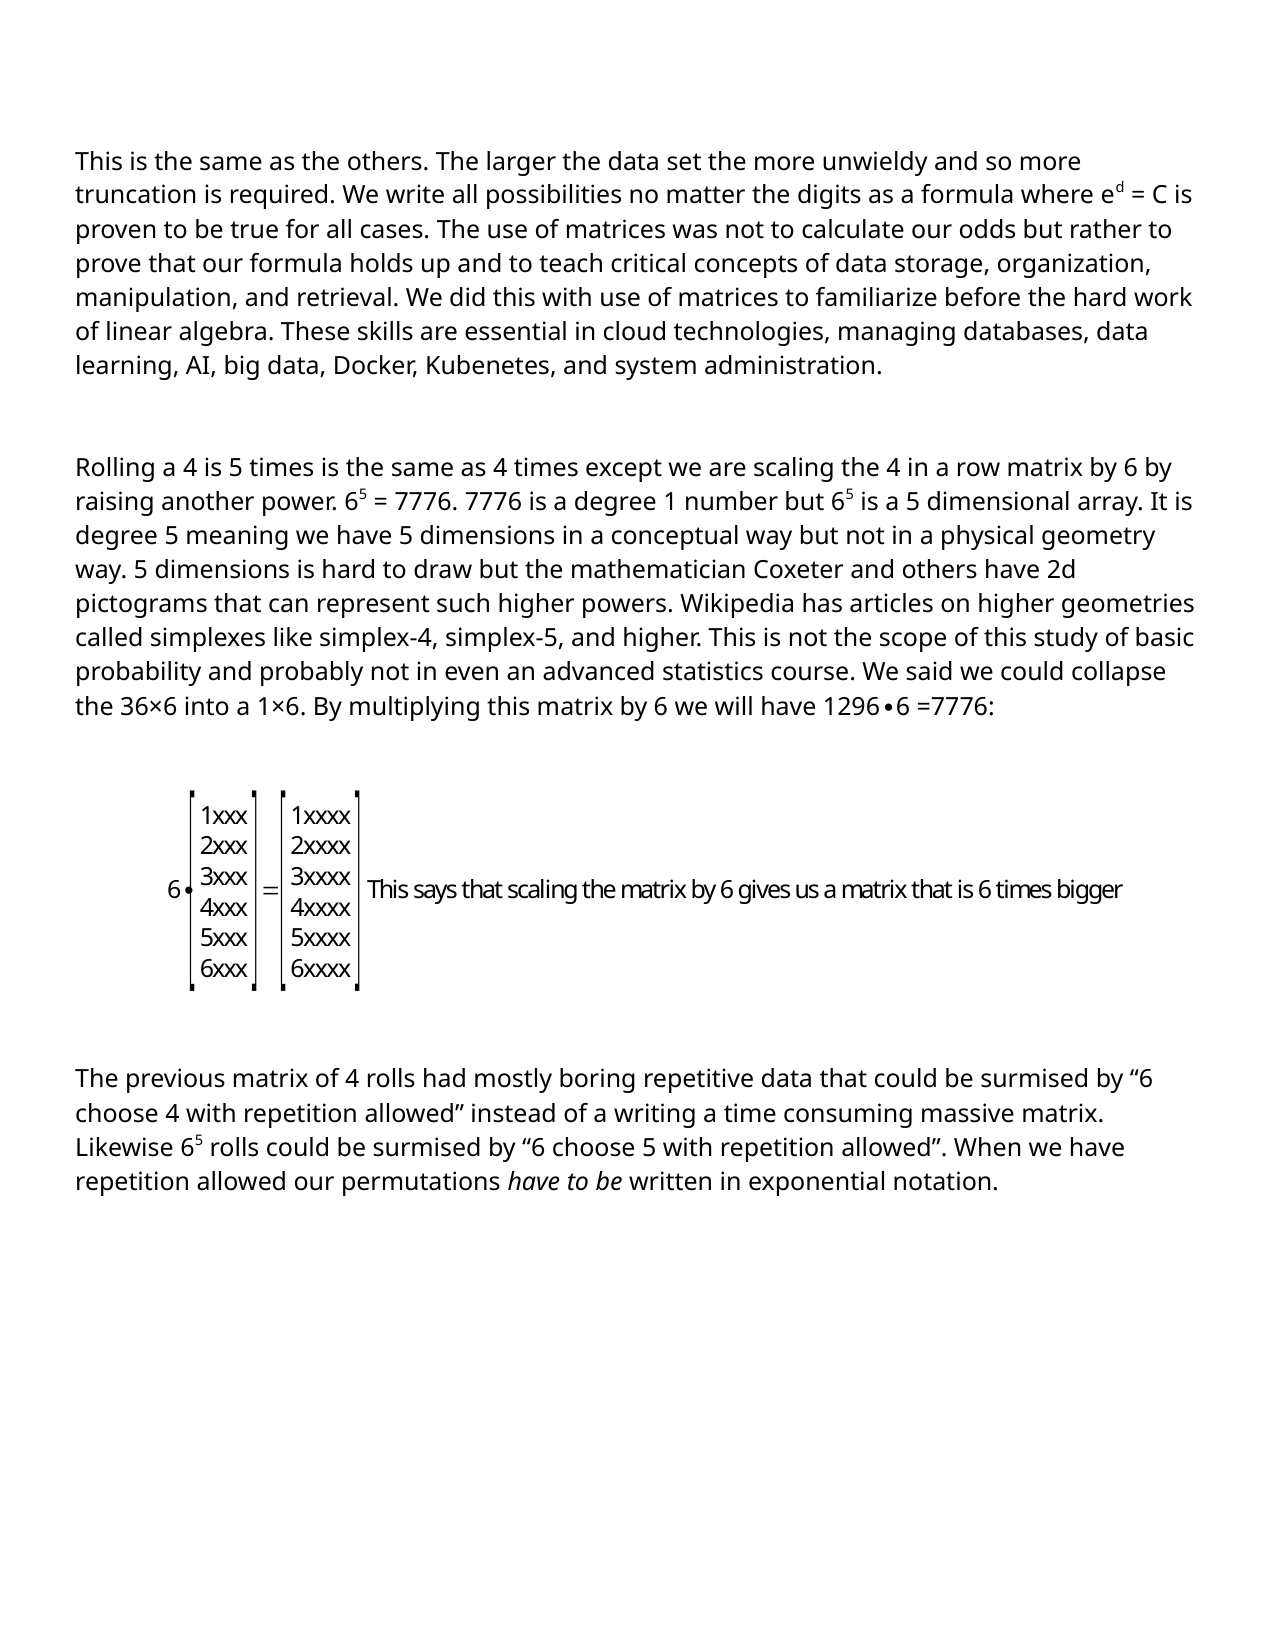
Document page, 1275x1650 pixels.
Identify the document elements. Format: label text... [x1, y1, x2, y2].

text Rolling a 4 is 5 times is the same as 4 times except we are scaling the 4 in a row matrix by 6 by raising another power. 65 = 7776. 7776 is a degree 1 number but 65 is a 5 dimensional array. It is degree 5 meaning we have 5 dimensions in a conceptual way but not in a physical geometry way. 5 dimensions is hard to draw but the mathematician Coxeter and others have 2d pictograms that can represent such higher powers. Wikipedia has articles on higher geometries called simplexes like simplex-4, simplex-5, and higher. This is not the scope of this study of basic probability and probably not in even an advanced statistics course. We said we could collapse the 36×6 into a 1×6. By multiplying this matrix by 6 we will have 1296∙6 =7776: [75, 450, 1200, 722]
text The previous matrix of 4 rolls had mostly boring repetitive data that could be surmised by “6 choose 4 with repetition allowed” instead of a writing a time consuming massive matrix. Likewise 65 rolls could be surmised by “6 choose 5 with repetition allowed”. When we have repetition allowed our permutations have to be written in exponential notation. [75, 1061, 1200, 1197]
text This is the same as the others. The larger the data set the more unwieldy and so more truncation is required. We write all possibilities no matter the digits as a formula where ed = C is proven to be true for all cases. The use of matrices was not to calculate our odds but rather to prove that our formula holds up and to teach critical concepts of data storage, organization, manipulation, and retrieval. We did this with use of matrices to familiarize before the hard work of linear algebra. These skills are essential in cloud technologies, managing databases, data learning, AI, big data, Docker, Kubenetes, and system administration. [75, 143, 1200, 382]
